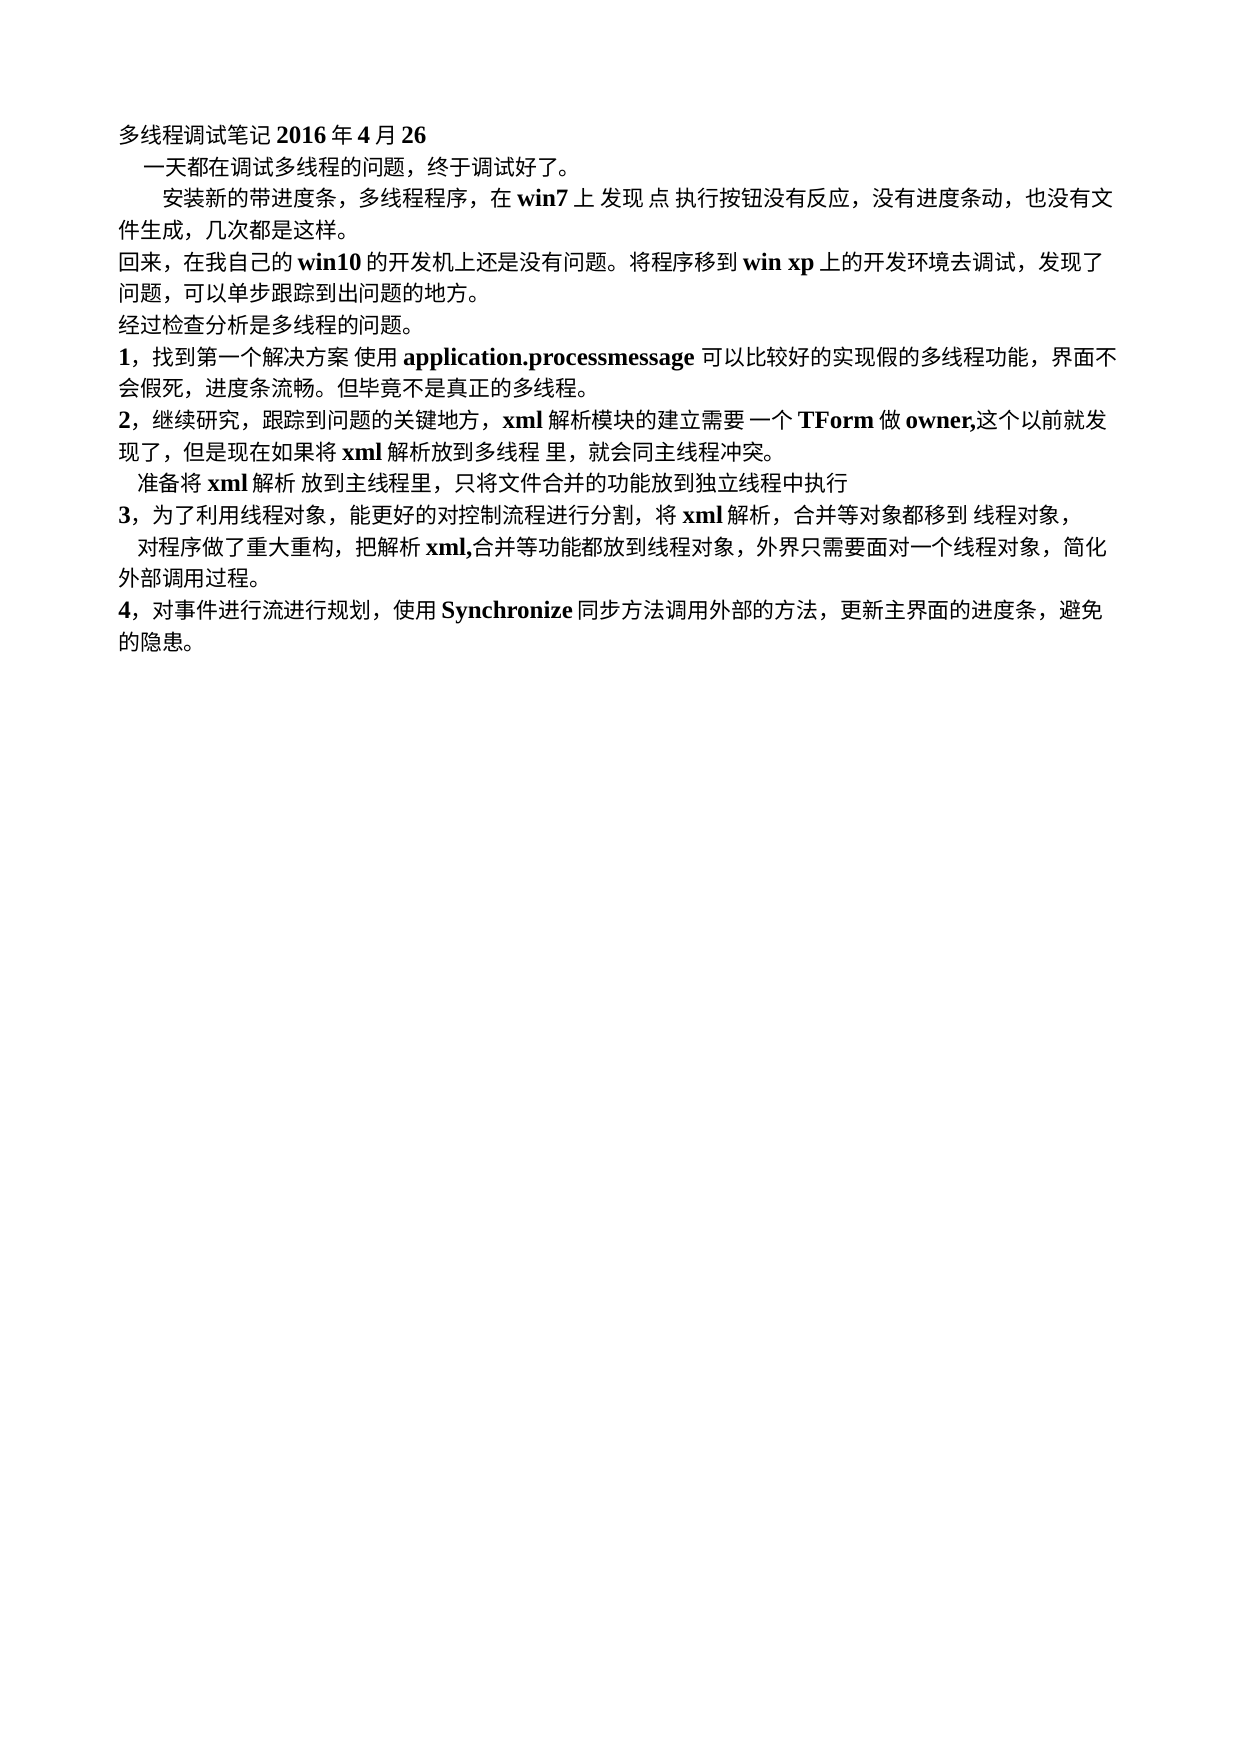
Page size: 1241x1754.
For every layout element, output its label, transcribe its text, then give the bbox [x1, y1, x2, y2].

text 一天都在调试多线程的问题，终于调试好了。 [118, 150, 1122, 181]
text 3，为了利用线程对象，能更好的对控制流程进行分割，将 xml解析，合并等对象都移到 线程对象， [118, 498, 1122, 530]
text 安装新的带进度条，多线程程序，在 win7上 发现 点 执行按钮没有反应，没有进度条动，也没有文件生成，几次都是这样。 [118, 181, 1122, 245]
text 经过检查分析是多线程的问题。 [118, 308, 1122, 340]
text 回来，在我自己的win10的开发机上还是没有问题。将程序移到win xp上的开发环境去调试，发现了问题，可以单步跟踪到出问题的地方。 [118, 245, 1122, 308]
text 对程序做了重大重构，把解析xml,合并等功能都放到线程对象，外界只需要面对一个线程对象，简化外部调用过程。 [118, 530, 1122, 593]
text 准备将 xml解析 放到主线程里，只将文件合并的功能放到独立线程中执行 [118, 466, 1122, 498]
text 多线程调试笔记 2016年4月26 [118, 118, 1122, 150]
text 1，找到第一个解决方案 使用 application.processmessage 可以比较好的实现假的多线程功能，界面不会假死，进度条流畅。但毕竟不是真正的多线程。 [118, 340, 1122, 403]
text 4，对事件进行流进行规划，使用Synchronize同步方法调用外部的方法，更新主界面的进度条，避免的隐患。 [118, 593, 1122, 656]
text 2，继续研究，跟踪到问题的关键地方，xml解析模块的建立需要 一个TForm做owner,这个以前就发现了，但是现在如果将 xml解析放到多线程 里，就会同主线程冲突。 [118, 403, 1122, 466]
